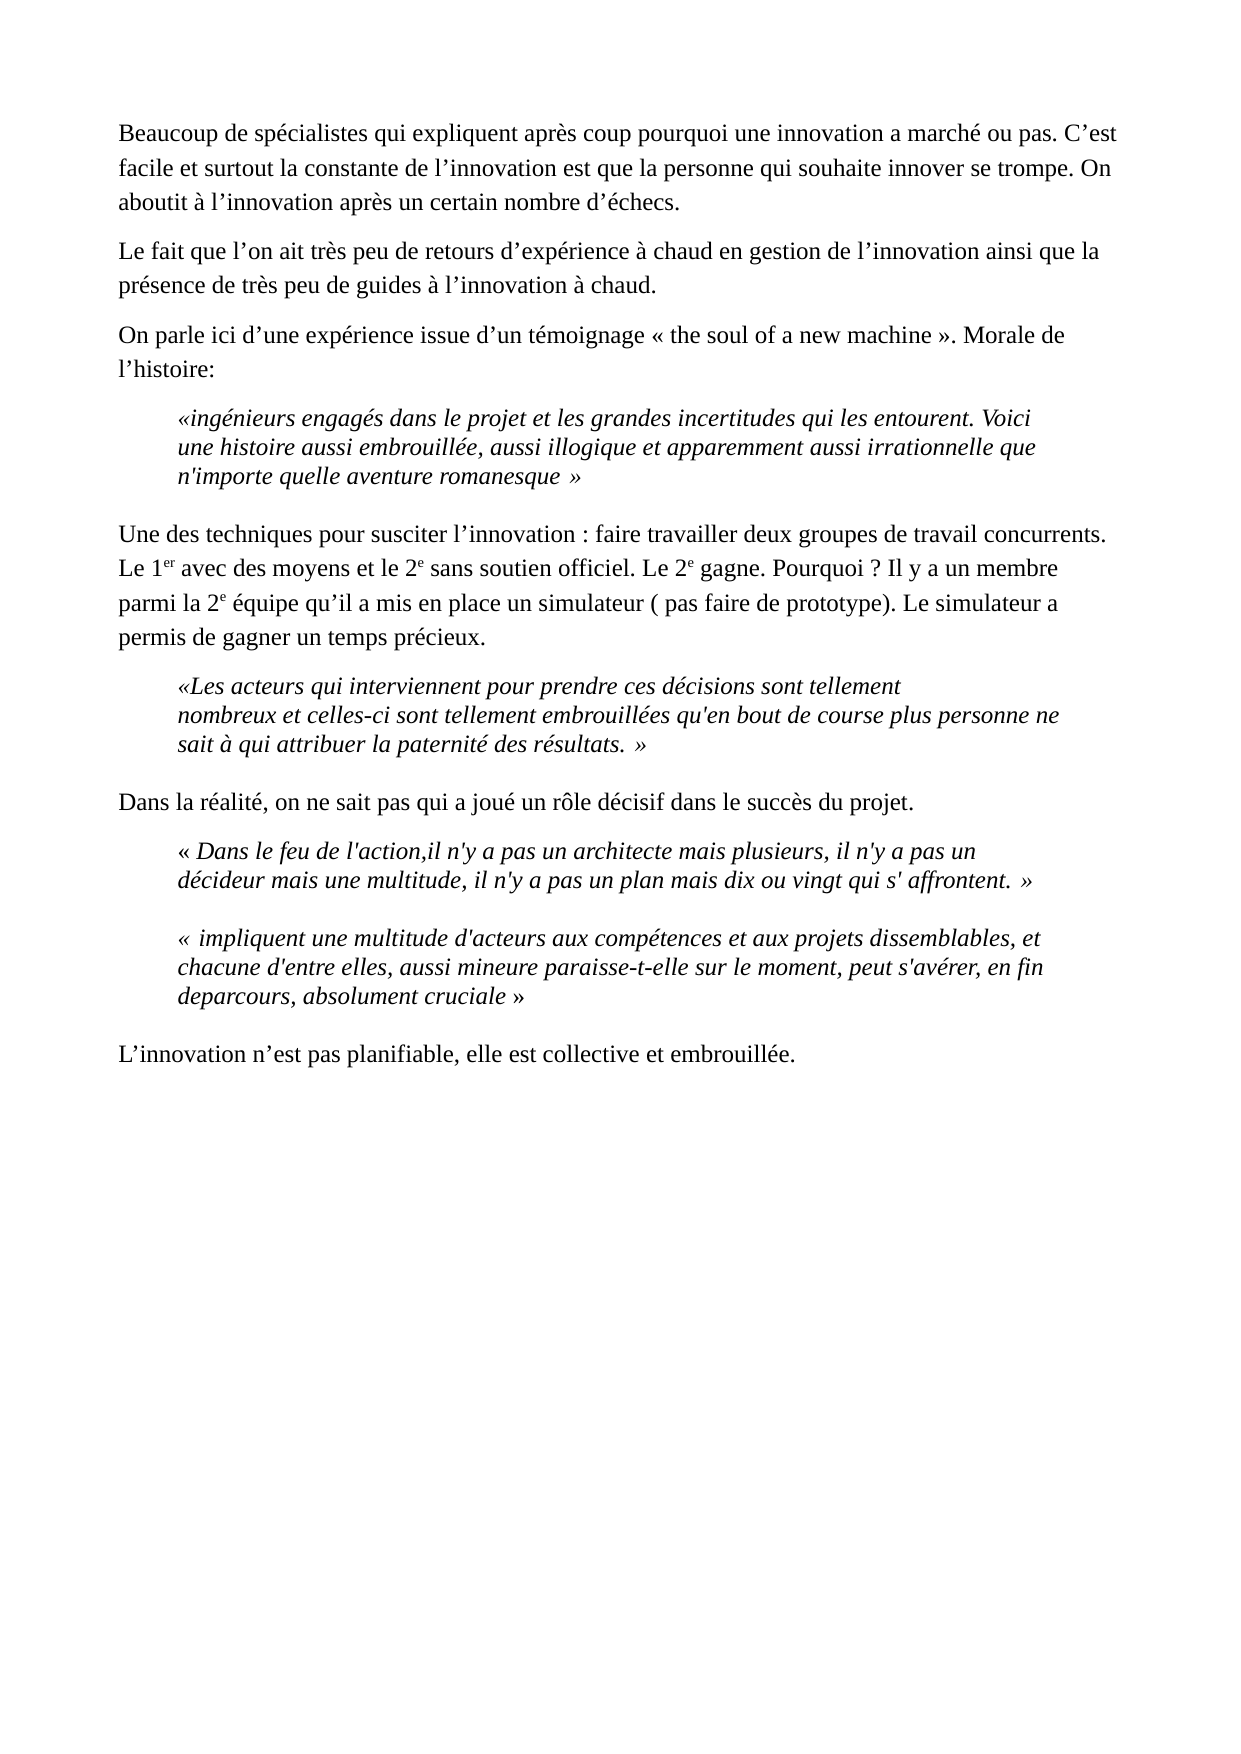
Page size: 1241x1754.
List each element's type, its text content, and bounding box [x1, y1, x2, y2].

text L’innovation n’est pas planifiable, elle est collective et embrouillée. [118, 1039, 1122, 1068]
text Dans la réalité, on ne sait pas qui a joué un rôle décisif dans le succès du projet. [118, 787, 1122, 816]
text Beaucoup de spécialistes qui expliquent après coup pourquoi une innovation a marché ou pas. C’est facile et surtout la constante de l’innovation est que la personne qui souhaite innover se trompe. On aboutit à l’innovation après un certain nombre d’échecs. [118, 118, 1122, 216]
text On parle ici d’une expérience issue d’un témoignage « the soul of a new machine ». Morale de l’histoire: [118, 320, 1122, 383]
text « impliquent une multitude d'acteurs aux compétences et aux projets dissemblables, et chacune d'entre elles, aussi mineure paraisse-t-elle sur le moment, peut s'avérer, en fin deparcours, absolument cruciale » [177, 923, 1063, 1009]
text «Les acteurs qui interviennent pour prendre ces décisions sont tellement nombreux et celles-ci sont tellement embrouillées qu'en bout de course plus personne ne sait à qui attribuer la paternité des résultats. » [177, 671, 1063, 758]
text « Dans le feu de l'action,il n'y a pas un architecte mais plusieurs, il n'y a pas un décideur mais une multitude, il n'y a pas un plan mais dix ou vingt qui s' affrontent. » [177, 836, 1063, 894]
text Le fait que l’on ait très peu de retours d’expérience à chaud en gestion de l’innovation ainsi que la présence de très peu de guides à l’innovation à chaud. [118, 236, 1122, 299]
text «ingénieurs engagés dans le projet et les grandes incertitudes qui les entourent. Voici une histoire aussi embrouillée, aussi illogique et apparemment aussi irrationnelle que n'importe quelle aventure romanesque » [177, 403, 1063, 489]
text Une des techniques pour susciter l’innovation : faire travailler deux groupes de travail concurrents. Le 1er avec des moyens et le 2e sans soutien officiel. Le 2e gagne. Pourquoi ? Il y a un membre parmi la 2e équipe qu’il a mis en place un simulateur ( pas faire de prototype). Le simulateur a permis de gagner un temps précieux. [118, 519, 1122, 651]
